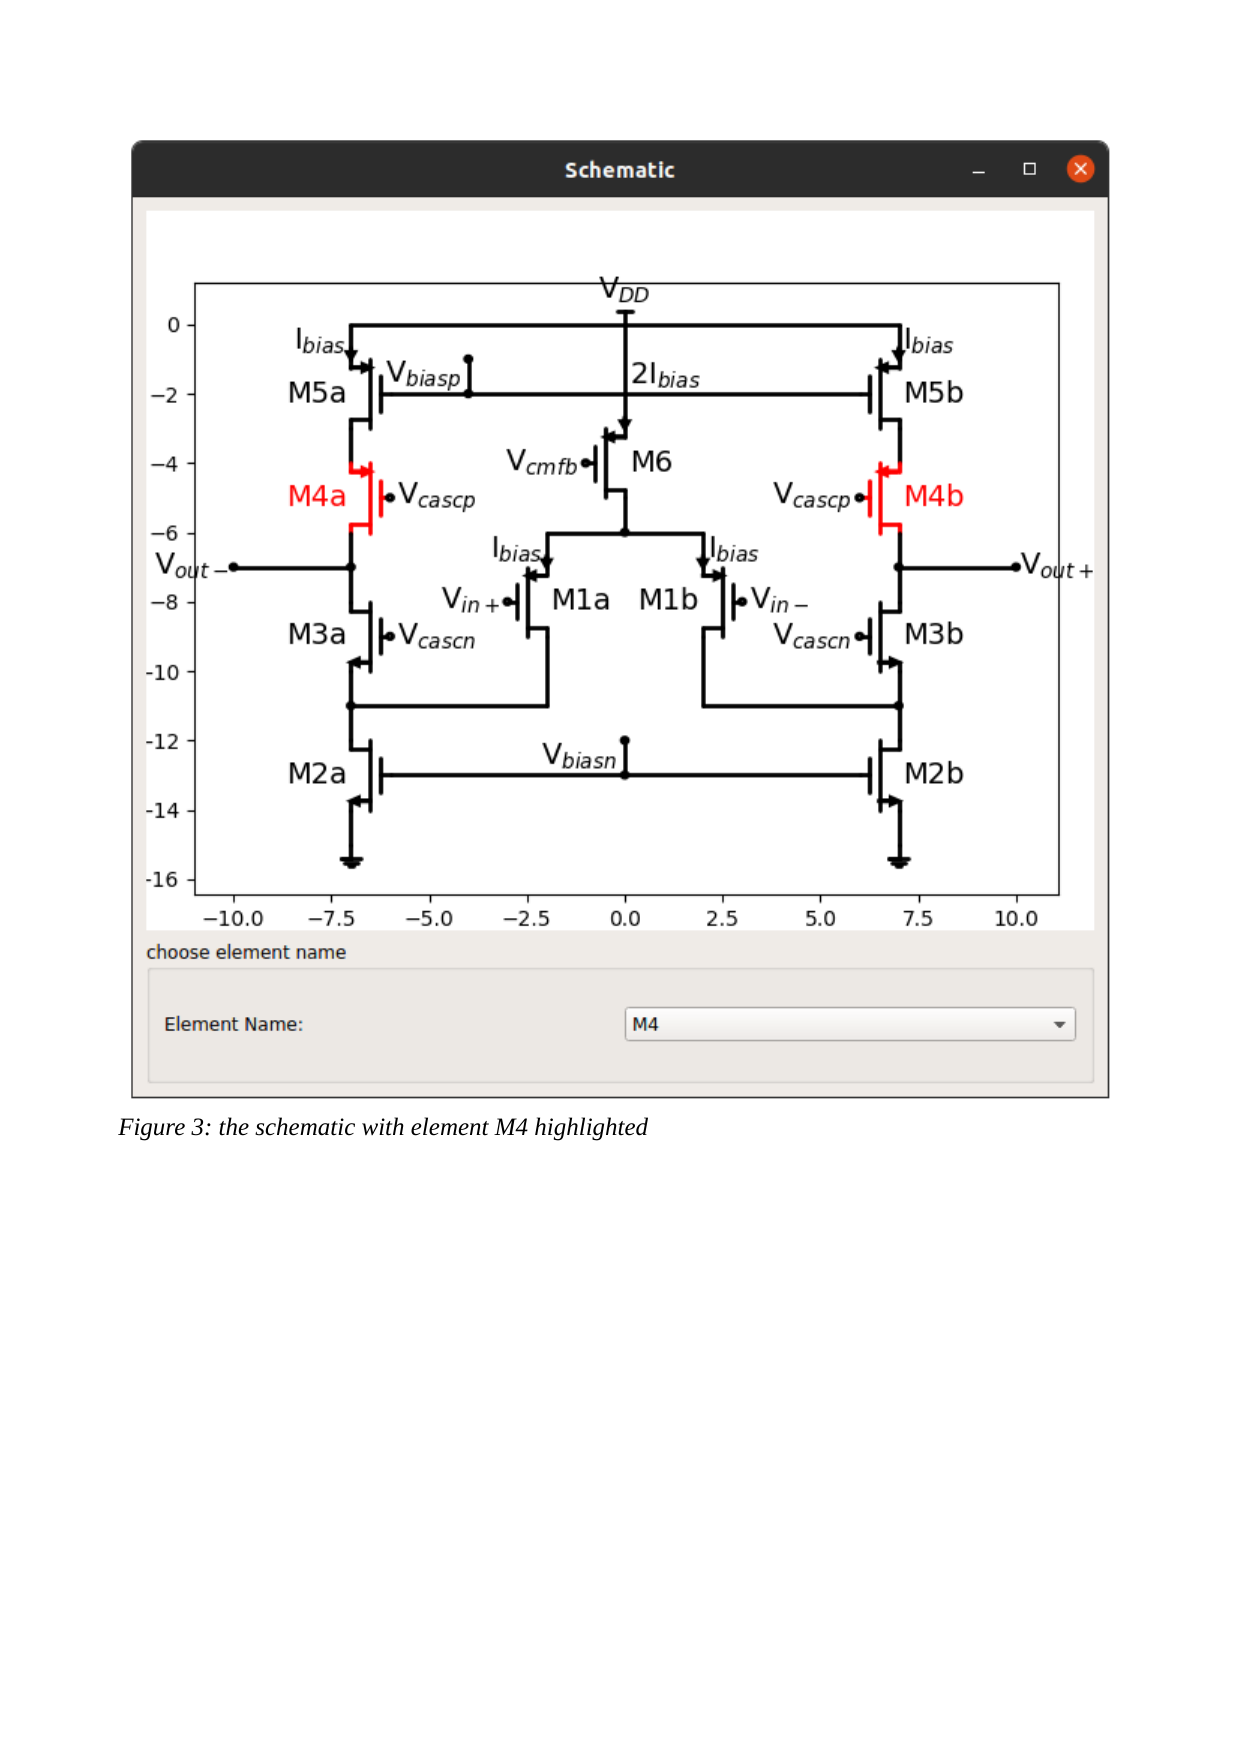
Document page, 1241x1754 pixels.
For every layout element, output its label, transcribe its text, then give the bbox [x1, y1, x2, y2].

text Figure 3: the schematic with element M4 highlighted [118, 1112, 1122, 1141]
picture [118, 130, 1123, 1112]
